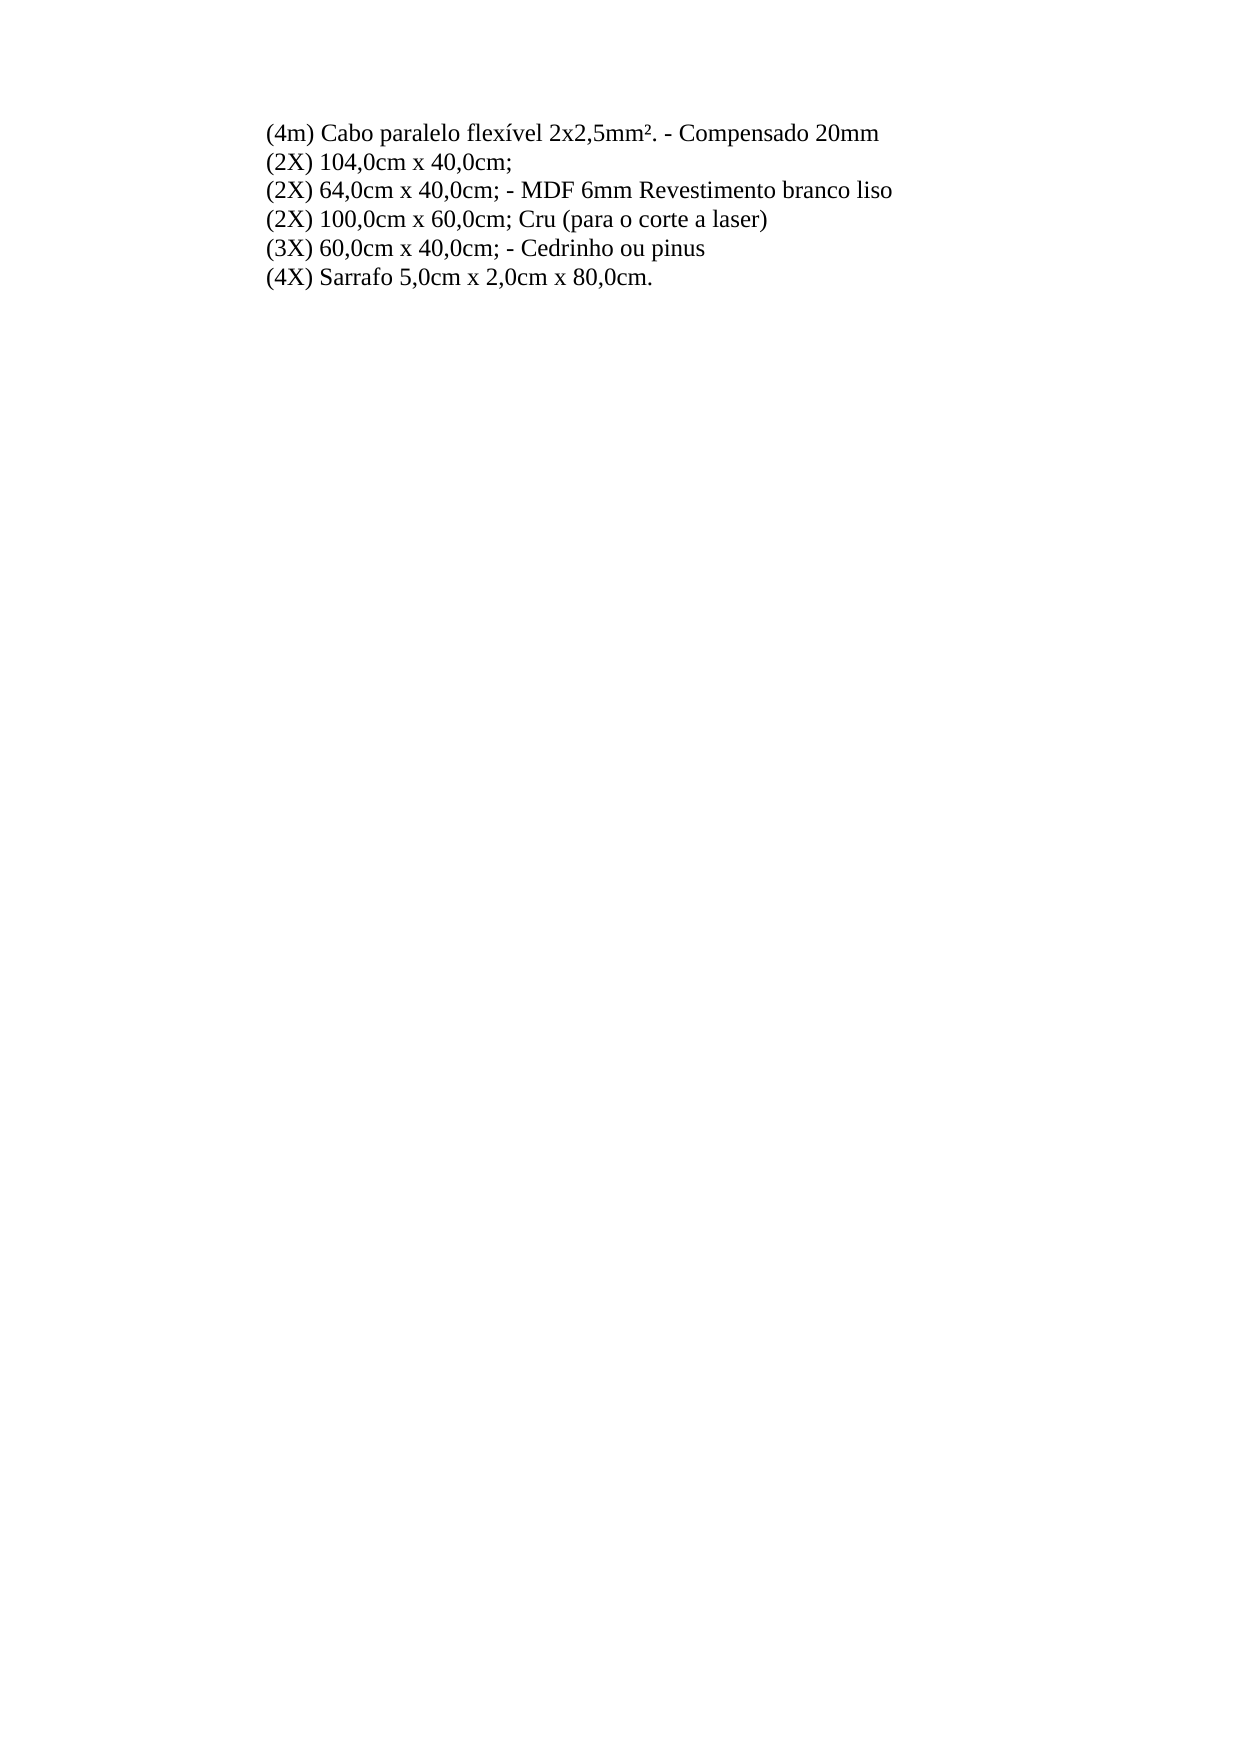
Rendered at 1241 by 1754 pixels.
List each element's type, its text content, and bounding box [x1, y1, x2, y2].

text (4X) Sarrafo 5,0cm x 2,0cm x 80,0cm. [118, 262, 1122, 291]
text (2X) 64,0cm x 40,0cm; - MDF 6mm Revestimento branco liso [118, 176, 1122, 204]
text (2X) 100,0cm x 60,0cm; Cru (para o corte a laser) [118, 204, 1122, 233]
text (3X) 60,0cm x 40,0cm; - Cedrinho ou pinus [118, 233, 1122, 262]
text (4m) Cabo paralelo flexível 2x2,5mm². - Compensado 20mm [118, 118, 1122, 147]
text (2X) 104,0cm x 40,0cm; [118, 147, 1122, 176]
